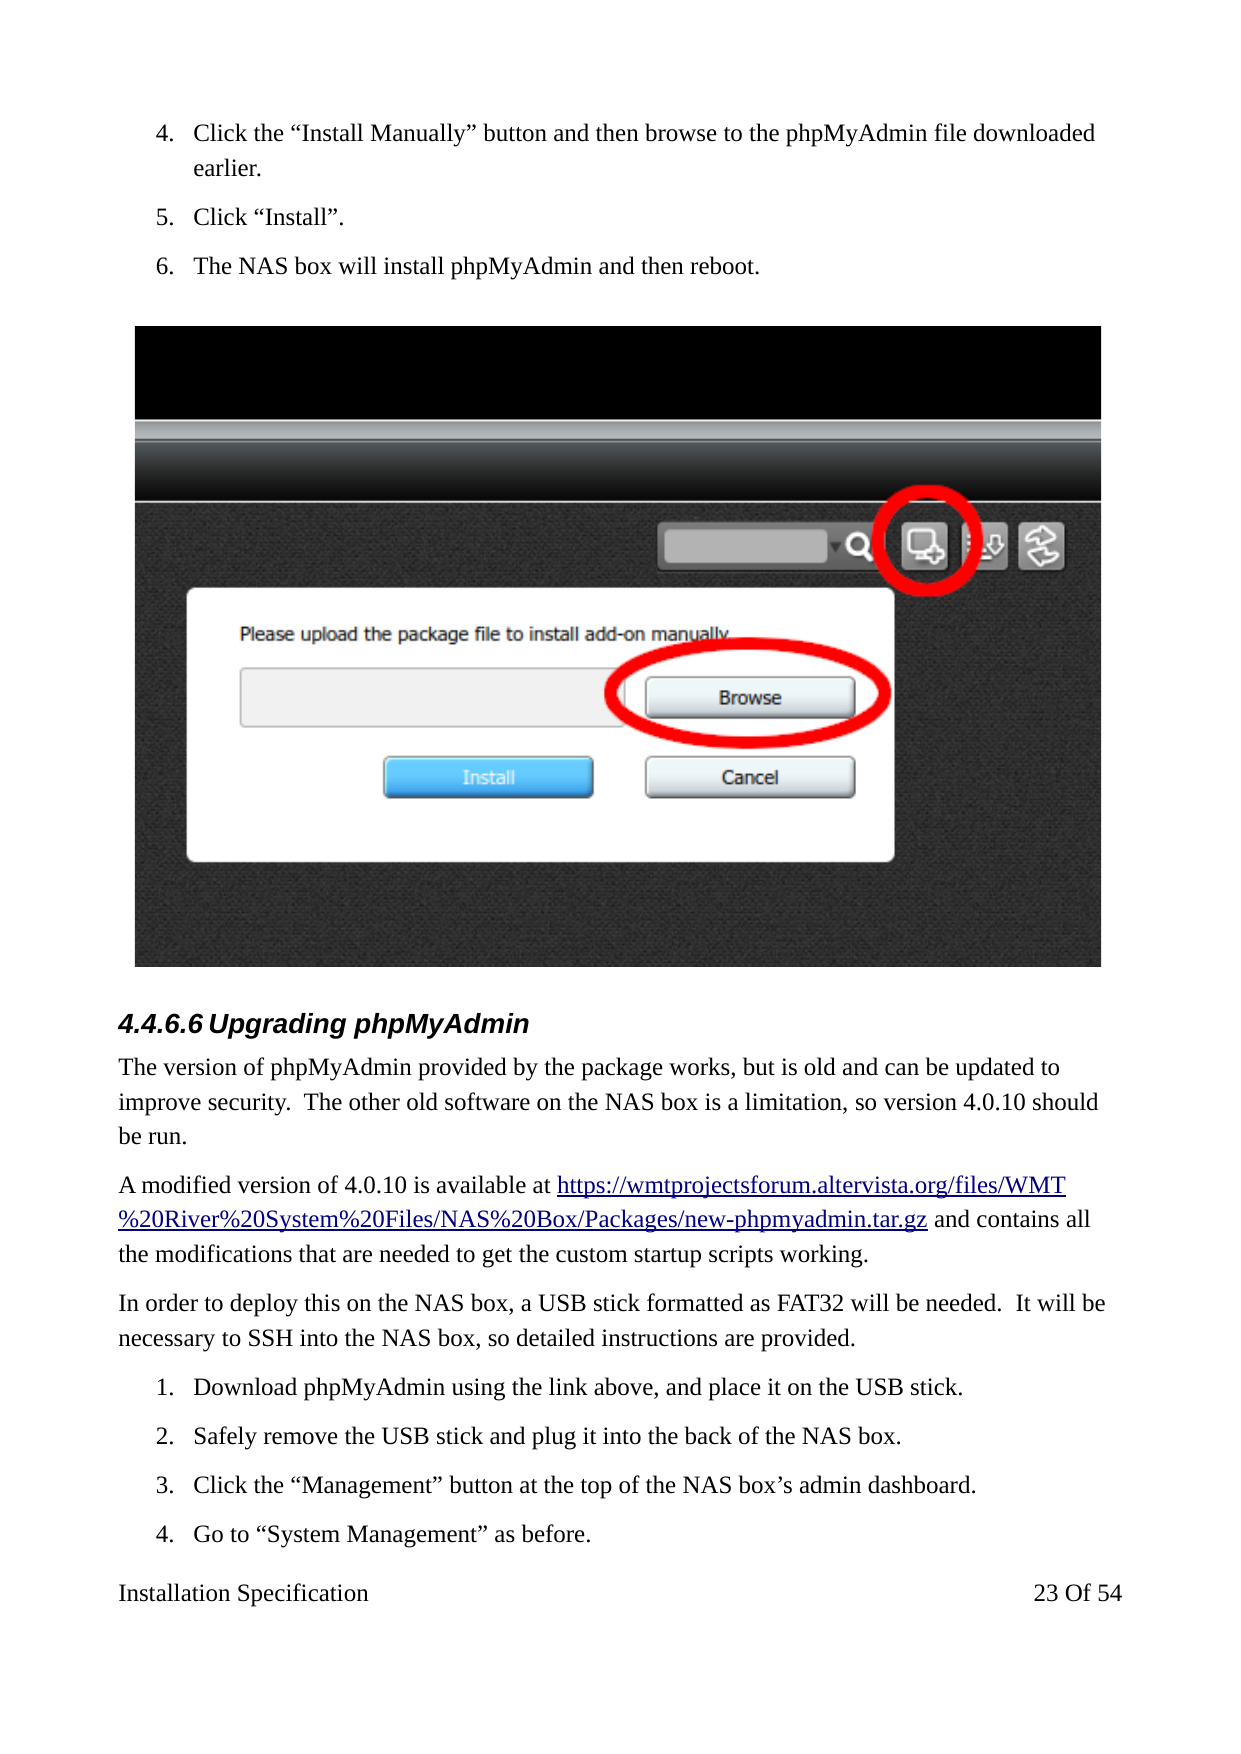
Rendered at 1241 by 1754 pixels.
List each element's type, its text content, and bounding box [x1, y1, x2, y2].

list The NAS box will install phpMyAdmin and then reboot. [156, 251, 1122, 279]
list Safely remove the USB stick and plug it into the back of the NAS box. [156, 1421, 1122, 1449]
list Click the “Management” button at the top of the NAS box’s admin dashboard. [156, 1470, 1122, 1498]
picture [134, 326, 1102, 967]
text In order to deploy this on the NAS box, a USB stick formatted as FAT32 will be needed. It will be necessary to SSH into the NAS box, so detailed instructions are provided. [118, 1288, 1122, 1351]
list Click “Install”. [156, 202, 1122, 230]
list Download phpMyAdmin using the link above, and place it on the USB stick. [156, 1372, 1122, 1400]
subtitle Upgrading phpMyAdmin [118, 1008, 1122, 1039]
text The version of phpMyAdmin provided by the package works, but is old and can be updated to improve security. The other old software on the NAS box is a limitation, so version 4.0.10 should be run. [118, 1052, 1122, 1150]
list Go to “System Management” as before. [156, 1519, 1122, 1548]
text A modified version of 4.0.10 is available at https://wmtprojectsforum.altervista.org/files/WMT%20River%20System%20Files/NAS%20Box/Packages/new-phpmyadmin.tar.gz and contains all the modifications that are needed to get the custom startup scripts working. [118, 1170, 1122, 1268]
list Click the “Install Manually” button and then browse to the phpMyAdmin file downloaded earlier. [156, 118, 1122, 181]
